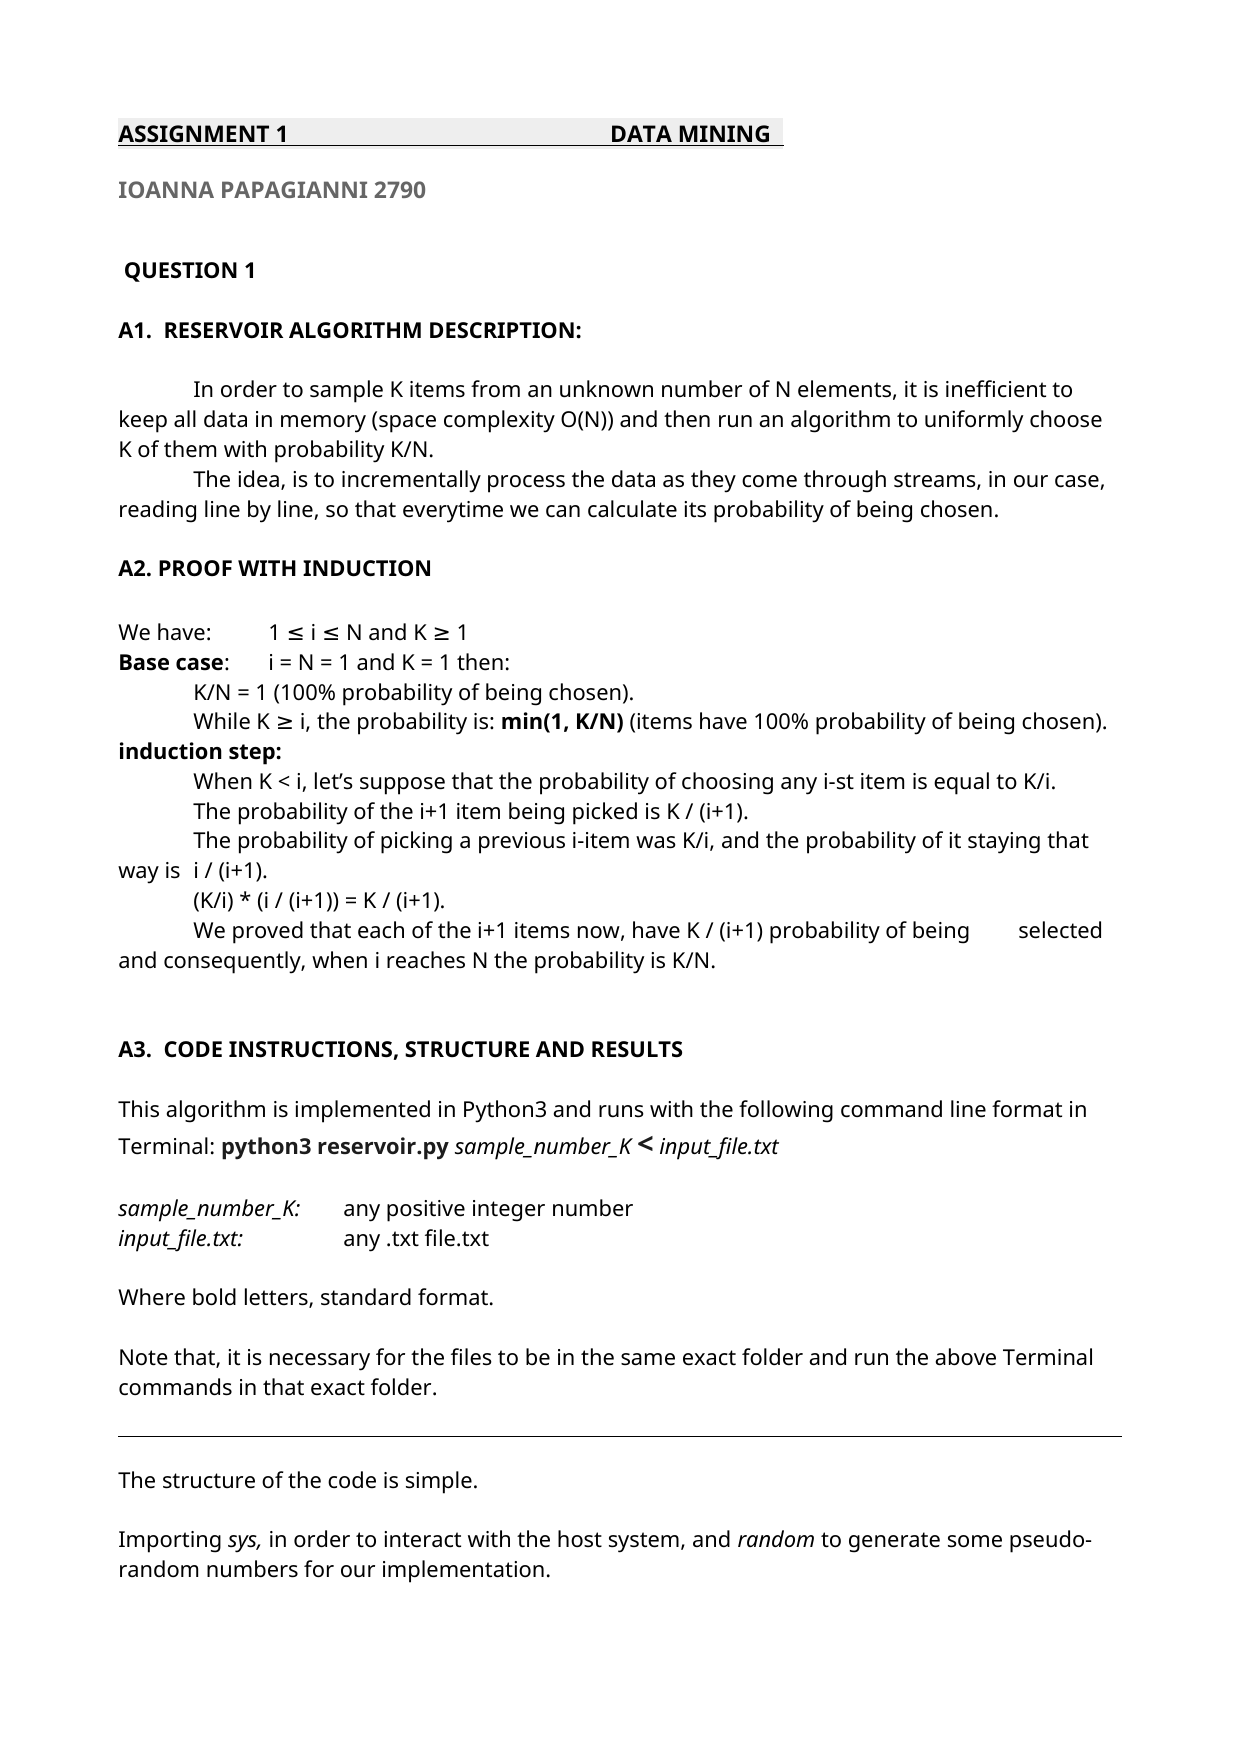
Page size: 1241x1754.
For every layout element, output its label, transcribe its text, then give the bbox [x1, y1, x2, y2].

text We have: 1 ≤ i ≤ N and K ≥ 1 [118, 617, 1122, 647]
text A3. CODE INSTRUCTIONS, STRUCTURE AND RESULTS [118, 1034, 1122, 1064]
text Importing sys, in order to interact with the host system, and random to generate some pseudo-random numbers for our implementation. [118, 1524, 1122, 1584]
text A2. PROOF WITH INDUCTION [118, 553, 1122, 583]
text The idea, is to incrementally process the data as they come through streams, in our case, reading line by line, so that everytime we can calculate its probability of being chosen. [118, 464, 1122, 523]
text K/N = 1 (100% probability of being chosen). [118, 677, 1122, 706]
text input_file.txt: any .txt file.txt [118, 1223, 1122, 1252]
text In order to sample K items from an unknown number of N elements, it is inefficient to keep all data in memory (space complexity O(N)) and then run an algorithm to uniformly choose K of them with probability K/N. [118, 374, 1122, 464]
text induction step: [118, 736, 1122, 766]
text IOANNA PAPAGIANNI 2790 [118, 167, 1122, 207]
text A1. RESERVOIR ALGORITHM DESCRIPTION: [118, 315, 1122, 344]
text When K < i, let’s suppose that the probability of choosing any i-st item is equal to K/i. [118, 766, 1122, 796]
text Note that, it is necessary for the files to be in the same exact folder and run the above Terminal commands in that exact folder. [118, 1342, 1122, 1401]
text sample_number_K: any positive integer number [118, 1193, 1122, 1223]
text The probability of picking a previous i-item was K/i, and the probability of it staying that way is i / (i+1). [118, 826, 1122, 885]
text The probability of the i+1 item being picked is K / (i+1). [118, 796, 1122, 826]
text While K ≥ i, the probability is: min(1, K/N) (items have 100% probability of being chosen). [118, 706, 1122, 736]
text Where bold letters, standard format. [118, 1282, 1122, 1312]
text This algorithm is implemented in Python3 and runs with the following command line format in Terminal: python3 reservoir.py sample_number_K < input_file.txt [118, 1094, 1122, 1163]
text We proved that each of the i+1 items now, have K / (i+1) probability of being selected and consequently, when i reaches N the probability is K/N. [118, 915, 1122, 974]
text The structure of the code is simple. [118, 1466, 1122, 1495]
text Base case: i = N = 1 and K = 1 then: [118, 647, 1122, 677]
text QUESTION 1 [118, 255, 1122, 285]
text (K/i) * (i / (i+1)) = K / (i+1). [118, 885, 1122, 915]
